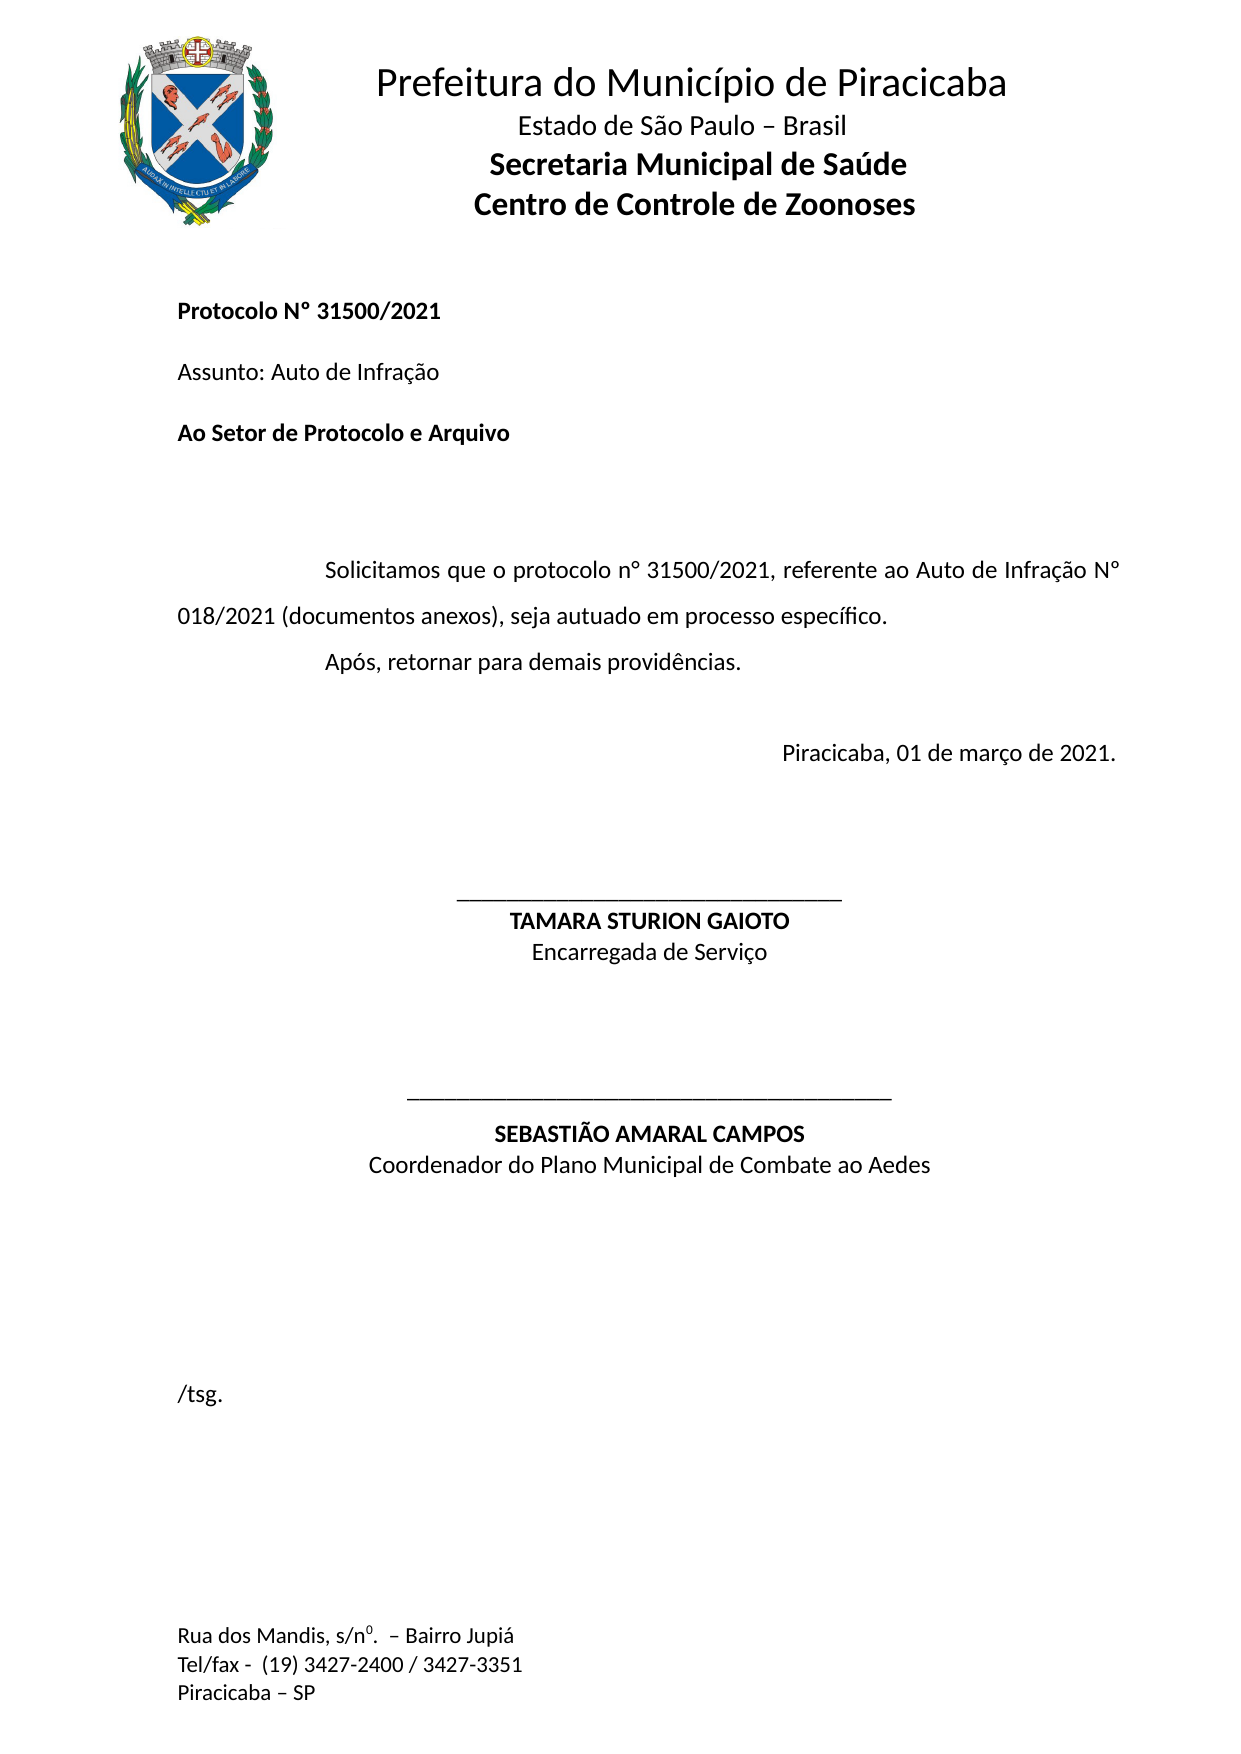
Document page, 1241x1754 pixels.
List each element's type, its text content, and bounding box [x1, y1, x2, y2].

text TAMARA STURION GAIOTO [177, 905, 1122, 936]
text Ao Setor de Protocolo e Arquivo [177, 417, 1122, 448]
text _______________________________ [177, 875, 1122, 905]
text Coordenador do Plano Municipal de Combate ao Aedes [177, 1149, 1122, 1180]
text /tsg. [177, 1378, 1122, 1408]
text Protocolo Nº 31500/2021 [177, 295, 1122, 326]
text Piracicaba, 01 de março de 2021. [177, 737, 1122, 768]
text Assunto: Auto de Infração [177, 356, 1122, 387]
text SEBASTIÃO AMARAL CAMPOS [177, 1119, 1122, 1149]
text _______________________________________ [177, 1073, 1122, 1103]
text Após, retornar para demais providências. [177, 646, 1122, 677]
text Encarregada de Serviço [177, 936, 1122, 966]
text Solicitamos que o protocolo n° 31500/2021, referente ao Auto de Infração Nº 018/2021 (documentos anexos), seja autuado em processo específico. [177, 554, 1122, 631]
